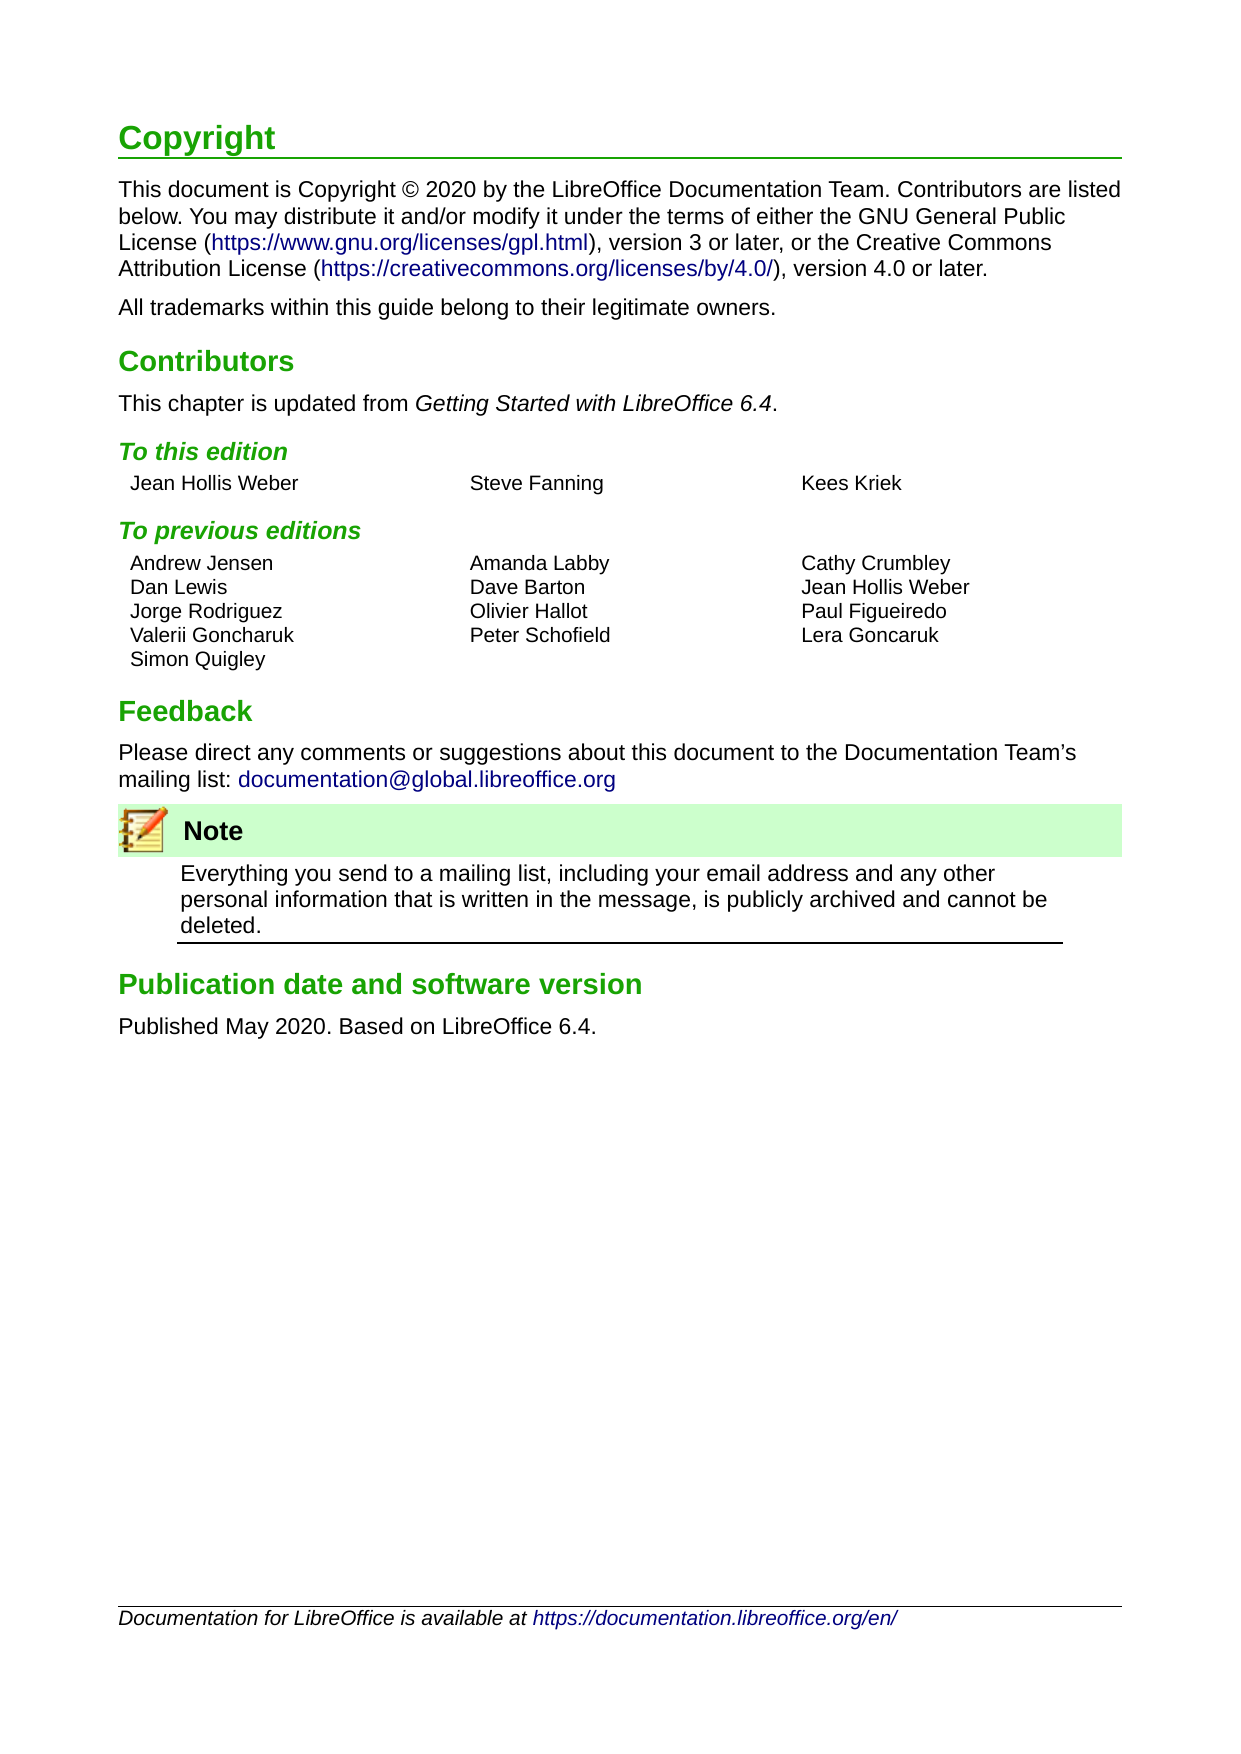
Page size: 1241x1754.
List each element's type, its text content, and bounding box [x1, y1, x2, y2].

table_cell Jorge Rodriguez [118, 599, 458, 622]
table_header Cathy Crumbley [789, 551, 1122, 574]
text Everything you send to a mailing list, including your email address and any other personal information that is written in the message, is publicly archived and cannot be deleted. [177, 857, 1063, 942]
table_cell [789, 646, 1122, 670]
table_cell Olivier Hallot [458, 599, 789, 622]
table_cell Dave Barton [458, 575, 789, 598]
text All trademarks within this guide belong to their legitimate owners. [118, 294, 1122, 321]
table_header Kees Kriek [789, 471, 1122, 495]
picture [119, 805, 170, 856]
subtitle Contributors [118, 344, 1122, 378]
text This document is Copyright © 2020 by the LibreOffice Documentation Team. Contributors are listed below. You may distribute it and/or modify it under the terms of either the GNU General Public License (https://www.gnu.org/licenses/gpl.html), version 3 or later, or the Creative Commons Attribution License (https://creativecommons.org/licenses/by/4.0/), version 4.0 or later. [118, 176, 1122, 282]
table_cell Dan Lewis [118, 575, 458, 598]
table_header Amanda Labby [458, 551, 789, 574]
table_header Andrew Jensen [118, 551, 458, 574]
subtitle Publication date and software version [118, 967, 1122, 1001]
table_cell Valerii Goncharuk [118, 623, 458, 646]
table_cell Jean Hollis Weber [789, 575, 1122, 598]
table_cell Simon Quigley [118, 646, 458, 670]
table_cell Peter Schofield [458, 623, 789, 646]
text Published May 2020. Based on LibreOffice 6.4. [118, 1013, 1122, 1039]
subtitle Copyright [118, 118, 1122, 157]
subtitle To previous editions [118, 516, 1122, 544]
table_header Steve Fanning [458, 471, 789, 495]
text Please direct any comments or suggestions about this document to the Documentation Team’s mailing list: documentation@global.libreoffice.org [118, 739, 1122, 792]
table_cell Lera Goncaruk [789, 623, 1122, 646]
table_cell [458, 646, 789, 670]
subtitle Feedback [118, 694, 1122, 727]
table_cell Paul Figueiredo [789, 599, 1122, 622]
table_header Jean Hollis Weber [118, 471, 458, 495]
subtitle Note [118, 804, 1122, 857]
subtitle To this edition [118, 437, 1122, 465]
text This chapter is updated from Getting Started with LibreOffice 6.4. [118, 389, 1122, 416]
